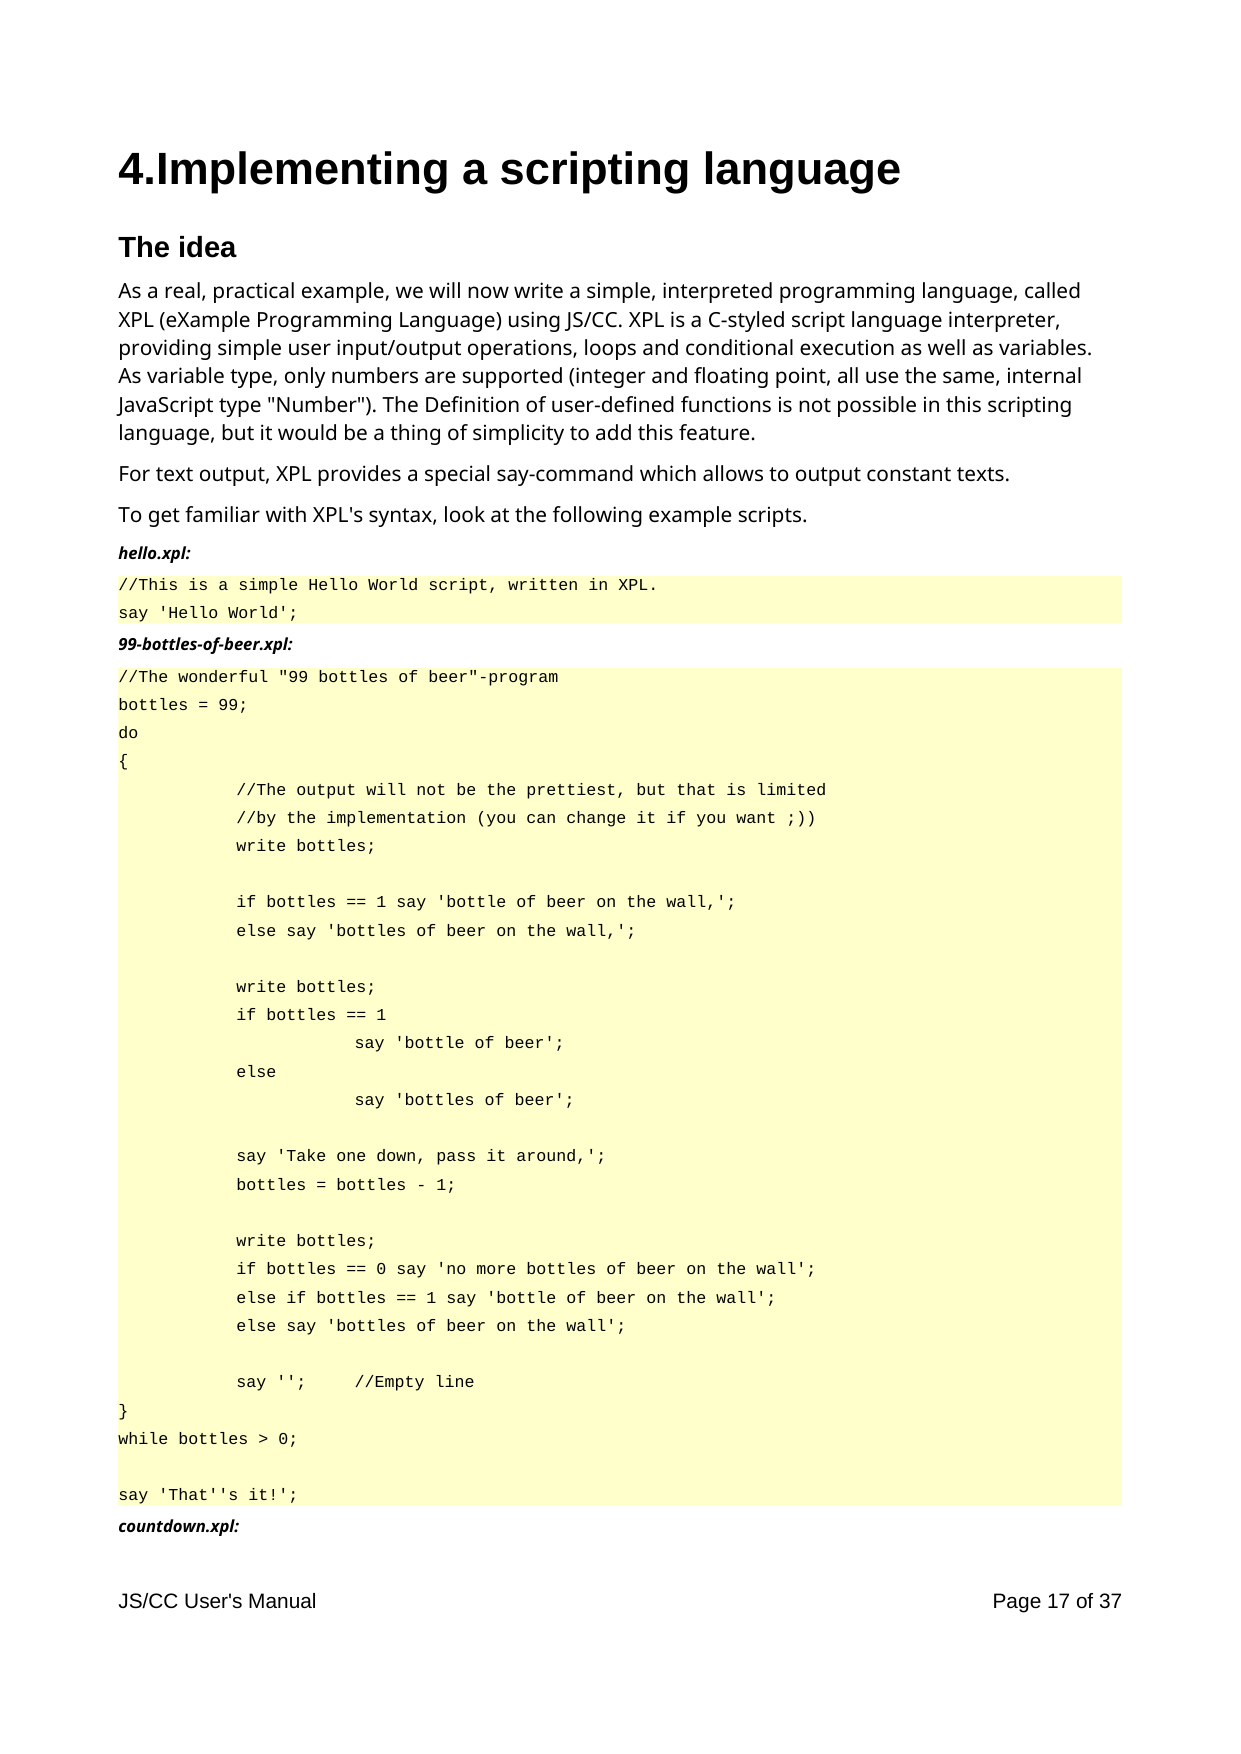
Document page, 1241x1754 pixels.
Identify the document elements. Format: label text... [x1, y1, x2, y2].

text say 'Hello World'; [118, 605, 1122, 623]
text else say 'bottles of beer on the wall,'; [118, 922, 1122, 941]
text //This is a simple Hello World script, written in XPL. [118, 576, 1122, 595]
text { [118, 753, 1122, 772]
text bottles = bottles - 1; [118, 1176, 1122, 1195]
text else say 'bottles of beer on the wall'; [118, 1317, 1122, 1336]
text say 'bottle of beer'; [118, 1035, 1122, 1054]
text As a real, practical example, we will now write a simple, interpreted programming language, called XPL (eXample Programming Language) using JS/CC. XPL is a C-styled script language interpreter, providing simple user input/output operations, loops and conditional execution as well as variables. As variable type, only numbers are supported (integer and floating point, all use the same, internal JavaScript type "Number"). The Definition of user-defined functions is not possible in this scripting language, but it would be a thing of simplicity to add this feature. [118, 276, 1122, 447]
text say 'That''s it!'; [118, 1487, 1122, 1506]
text write bottles; [118, 979, 1122, 997]
text For text output, XPL provides a special say-command which allows to output constant texts. [118, 459, 1122, 488]
text } [118, 1402, 1122, 1421]
text say 'bottles of beer'; [118, 1092, 1122, 1110]
text write bottles; [118, 837, 1122, 884]
text if bottles == 0 say 'no more bottles of beer on the wall'; [118, 1261, 1122, 1280]
text write bottles; [118, 1233, 1122, 1252]
text else [118, 1063, 1122, 1082]
text hello.xpl: [118, 541, 1122, 564]
text //The wonderful "99 bottles of beer"-program [118, 668, 1122, 687]
subtitle The idea [118, 231, 1122, 264]
text //by the implementation (you can change it if you want ;)) [118, 809, 1122, 828]
text else if bottles == 1 say 'bottle of beer on the wall'; [118, 1289, 1122, 1308]
text if bottles == 1 [118, 1007, 1122, 1026]
text while bottles > 0; [118, 1430, 1122, 1449]
text countdown.xpl: [118, 1515, 1122, 1538]
text say ''; //Empty line [118, 1374, 1122, 1393]
text 99-bottles-of-beer.xpl: [118, 633, 1122, 656]
text bottles = 99; [118, 696, 1122, 715]
text if bottles == 1 say 'bottle of beer on the wall,'; [118, 894, 1122, 913]
text //The output will not be the prettiest, but that is limited [118, 781, 1122, 800]
subtitle Implementing a scripting language [118, 143, 1122, 194]
text say 'Take one down, pass it around,'; [118, 1148, 1122, 1167]
text do [118, 724, 1122, 743]
text To get familiar with XPL's syntax, look at the following example scripts. [118, 500, 1122, 529]
